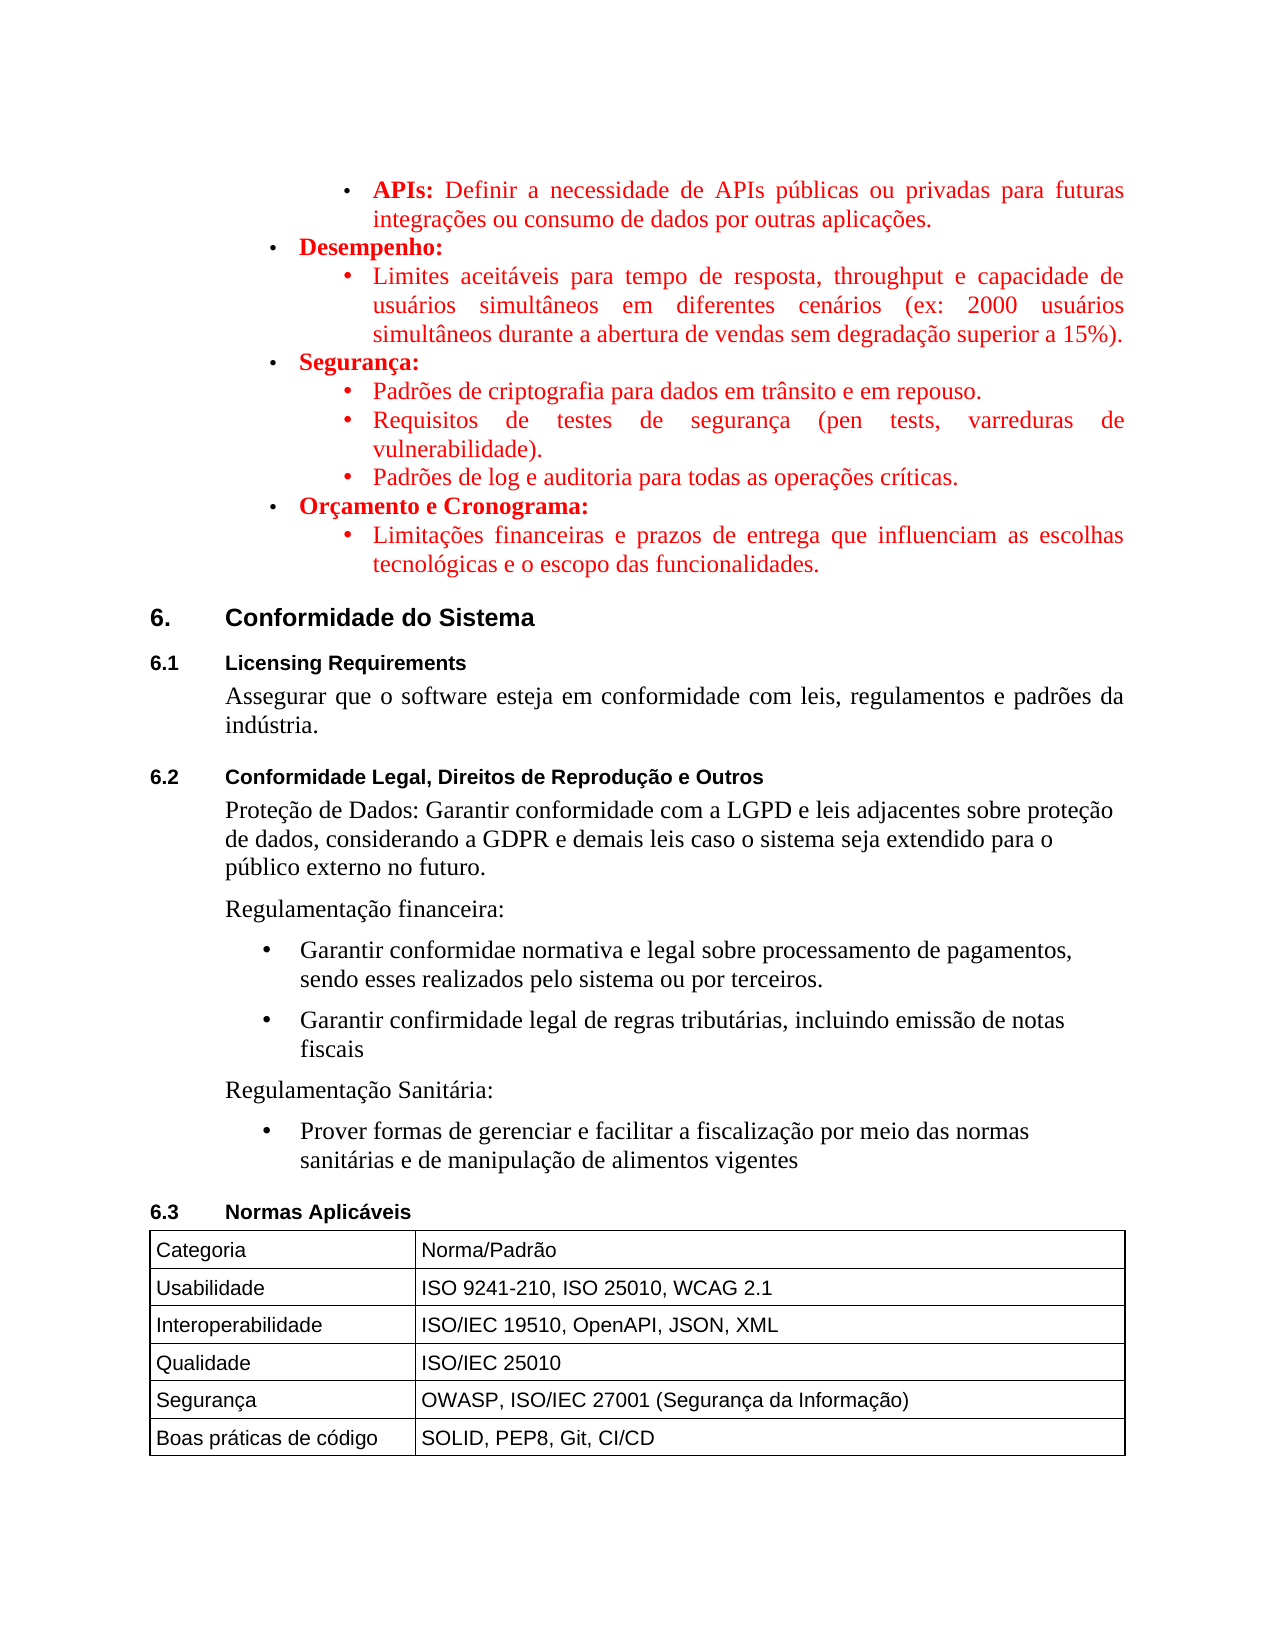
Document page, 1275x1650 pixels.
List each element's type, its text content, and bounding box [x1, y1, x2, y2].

list Orçamento e Cronograma: [269, 491, 1125, 520]
table_cell Interoperabilidade [151, 1306, 415, 1342]
list Garantir confirmidade legal de regras tributárias, incluindo emissão de notas fiscais [262, 1005, 1125, 1062]
text Regulamentação financeira: [225, 894, 1125, 922]
list Limites aceitáveis para tempo de resposta, throughput e capacidade de usuários simultâneos em diferentes cenários (ex: 2000 usuários simultâneos durante a abertura de vendas sem degradação superior a 15%). [343, 261, 1125, 347]
list Desempenho: [269, 232, 1125, 261]
table_cell SOLID, PEP8, Git, CI/CD [416, 1419, 1124, 1455]
list Segurança: [269, 347, 1125, 376]
table_cell ISO/IEC 19510, OpenAPI, JSON, XML [416, 1306, 1124, 1342]
table_cell ISO/IEC 25010 [416, 1344, 1124, 1380]
table_cell Segurança [151, 1381, 415, 1417]
text Proteção de Dados: Garantir conformidade com a LGPD e leis adjacentes sobre proteção de dados, considerando a GDPR e demais leis caso o sistema seja extendido para o público externo no futuro. [225, 795, 1125, 881]
text Regulamentação Sanitária: [225, 1075, 1125, 1104]
list Limitações financeiras e prazos de entrega que influenciam as escolhas tecnológicas e o escopo das funcionalidades. [343, 520, 1125, 577]
subtitle Normas Aplicáveis [150, 1199, 1125, 1224]
table_header Norma/Padrão [416, 1231, 1124, 1267]
list Requisitos de testes de segurança (pen tests, varreduras de vulnerabilidade). [343, 405, 1125, 462]
list Prover formas de gerenciar e facilitar a fiscalização por meio das normas sanitárias e de manipulação de alimentos vigentes [262, 1116, 1125, 1174]
list APIs: Definir a necessidade de APIs públicas ou privadas para futuras integrações ou consumo de dados por outras aplicações. [343, 175, 1125, 232]
table_cell ISO 9241-210, ISO 25010, WCAG 2.1 [416, 1269, 1124, 1305]
text Assegurar que o software esteja em conformidade com leis, regulamentos e padrões da indústria. [225, 681, 1125, 739]
subtitle Conformidade do Sistema [150, 602, 1125, 631]
table_cell Qualidade [151, 1344, 415, 1380]
list Padrões de log e auditoria para todas as operações críticas. [343, 462, 1125, 491]
subtitle Licensing Requirements [150, 650, 1125, 675]
table_cell Usabilidade [151, 1269, 415, 1305]
table_cell OWASP, ISO/IEC 27001 (Segurança da Informação) [416, 1381, 1124, 1417]
table_cell Boas práticas de código [151, 1419, 415, 1455]
list Garantir conformidae normativa e legal sobre processamento de pagamentos, sendo esses realizados pelo sistema ou por terceiros. [262, 935, 1125, 992]
table_header Categoria [151, 1231, 415, 1267]
list Padrões de criptografia para dados em trânsito e em repouso. [343, 376, 1125, 405]
subtitle Conformidade Legal, Direitos de Reprodução e Outros [150, 764, 1125, 789]
